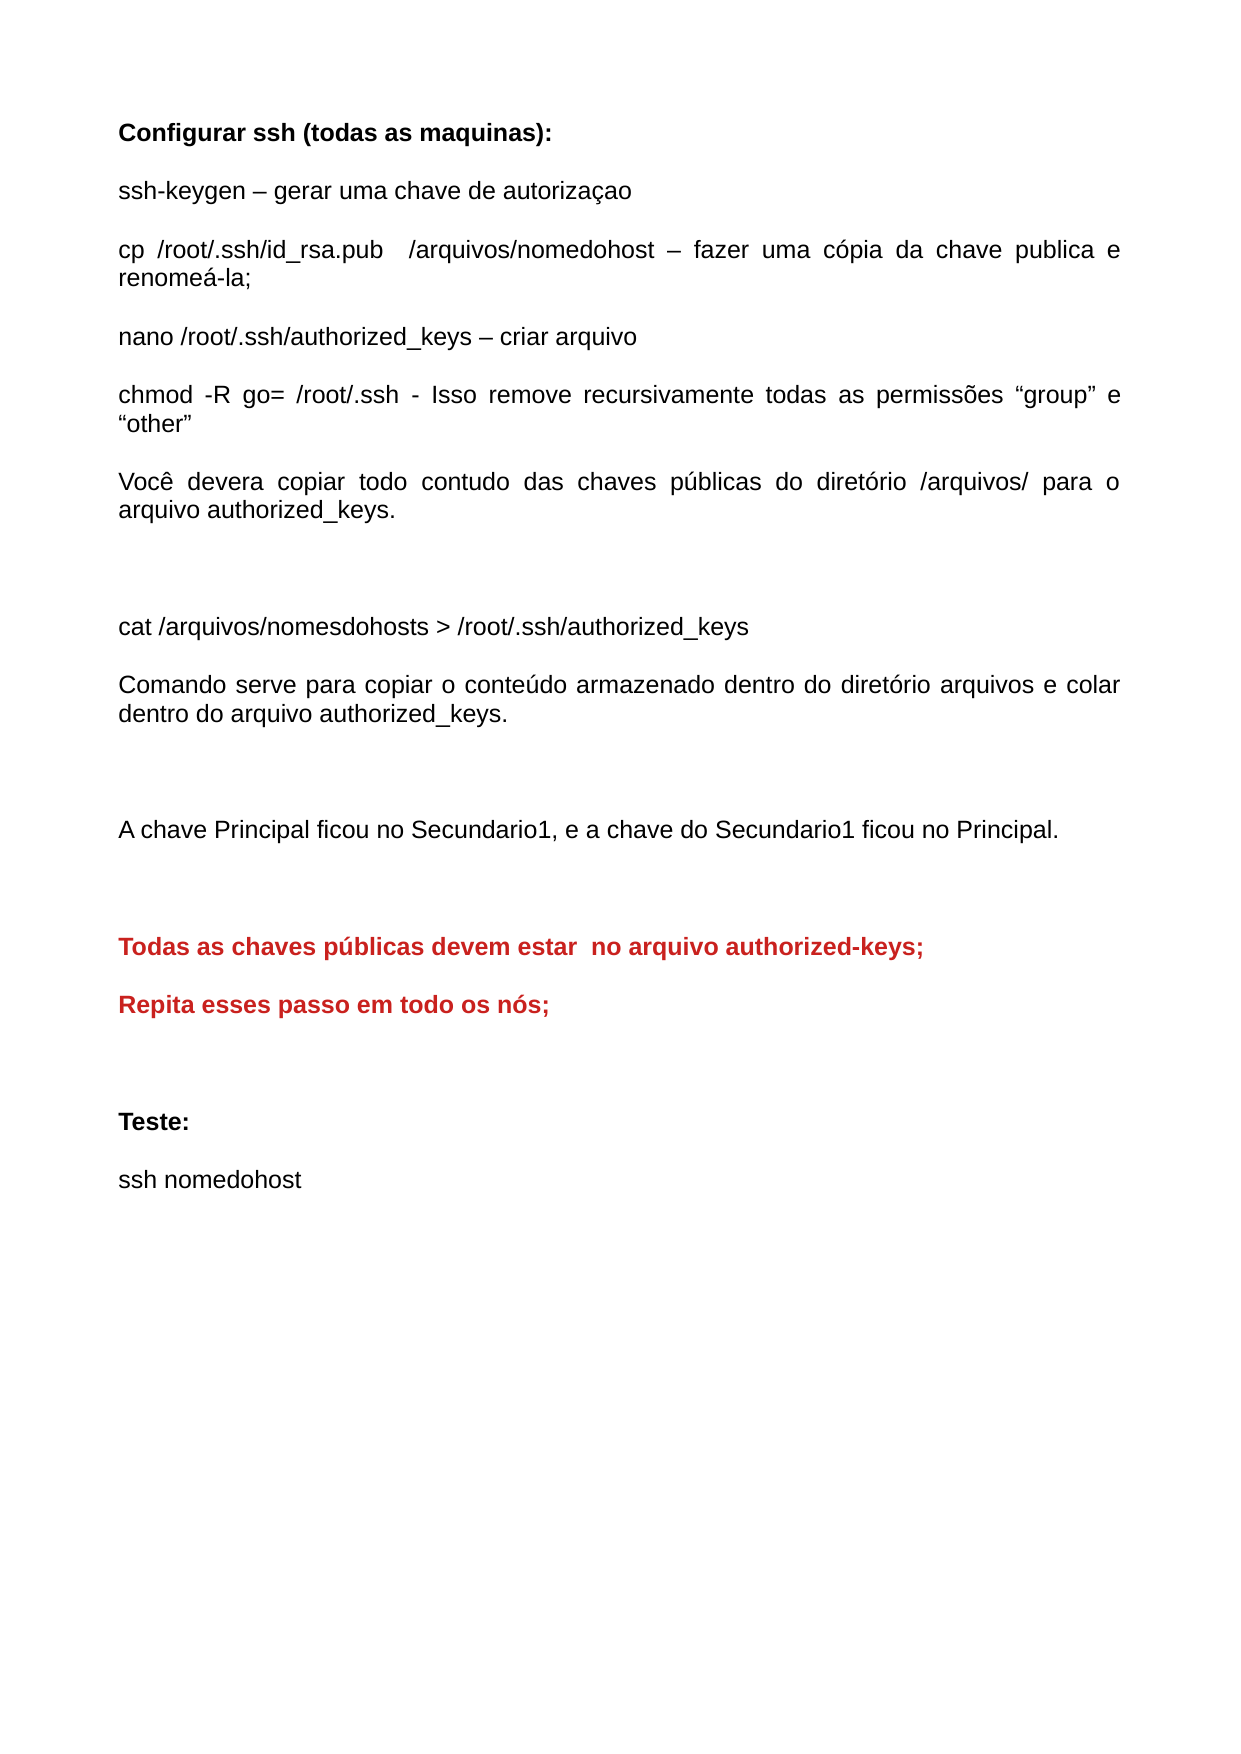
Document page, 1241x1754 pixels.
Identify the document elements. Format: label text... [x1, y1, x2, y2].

text chmod -R go= /root/.ssh - Isso remove recursivamente todas as permissões “group” e “other” [118, 380, 1122, 437]
text ssh-keygen – gerar uma chave de autorizaçao [118, 176, 1122, 205]
text ssh nomedohost [118, 1165, 1122, 1193]
text cp /root/.ssh/id_rsa.pub /arquivos/nomedohost – fazer uma cópia da chave publica e renomeá-la; [118, 234, 1122, 292]
text A chave Principal ficou no Secundario1, e a chave do Secundario1 ficou no Principal. [118, 815, 1122, 844]
text Você devera copiar todo contudo das chaves públicas do diretório /arquivos/ para o arquivo authorized_keys. [118, 467, 1122, 524]
text nano /root/.ssh/authorized_keys – criar arquivo [118, 322, 1122, 350]
text cat /arquivos/nomesdohosts > /root/.ssh/authorized_keys [118, 612, 1122, 641]
text Teste: [118, 1107, 1122, 1135]
text Todas as chaves públicas devem estar no arquivo authorized-keys; [118, 932, 1122, 961]
text Comando serve para copiar o conteúdo armazenado dentro do diretório arquivos e colar dentro do arquivo authorized_keys. [118, 670, 1122, 728]
text Configurar ssh (todas as maquinas): [118, 118, 1122, 147]
text Repita esses passo em todo os nós; [118, 990, 1122, 1019]
